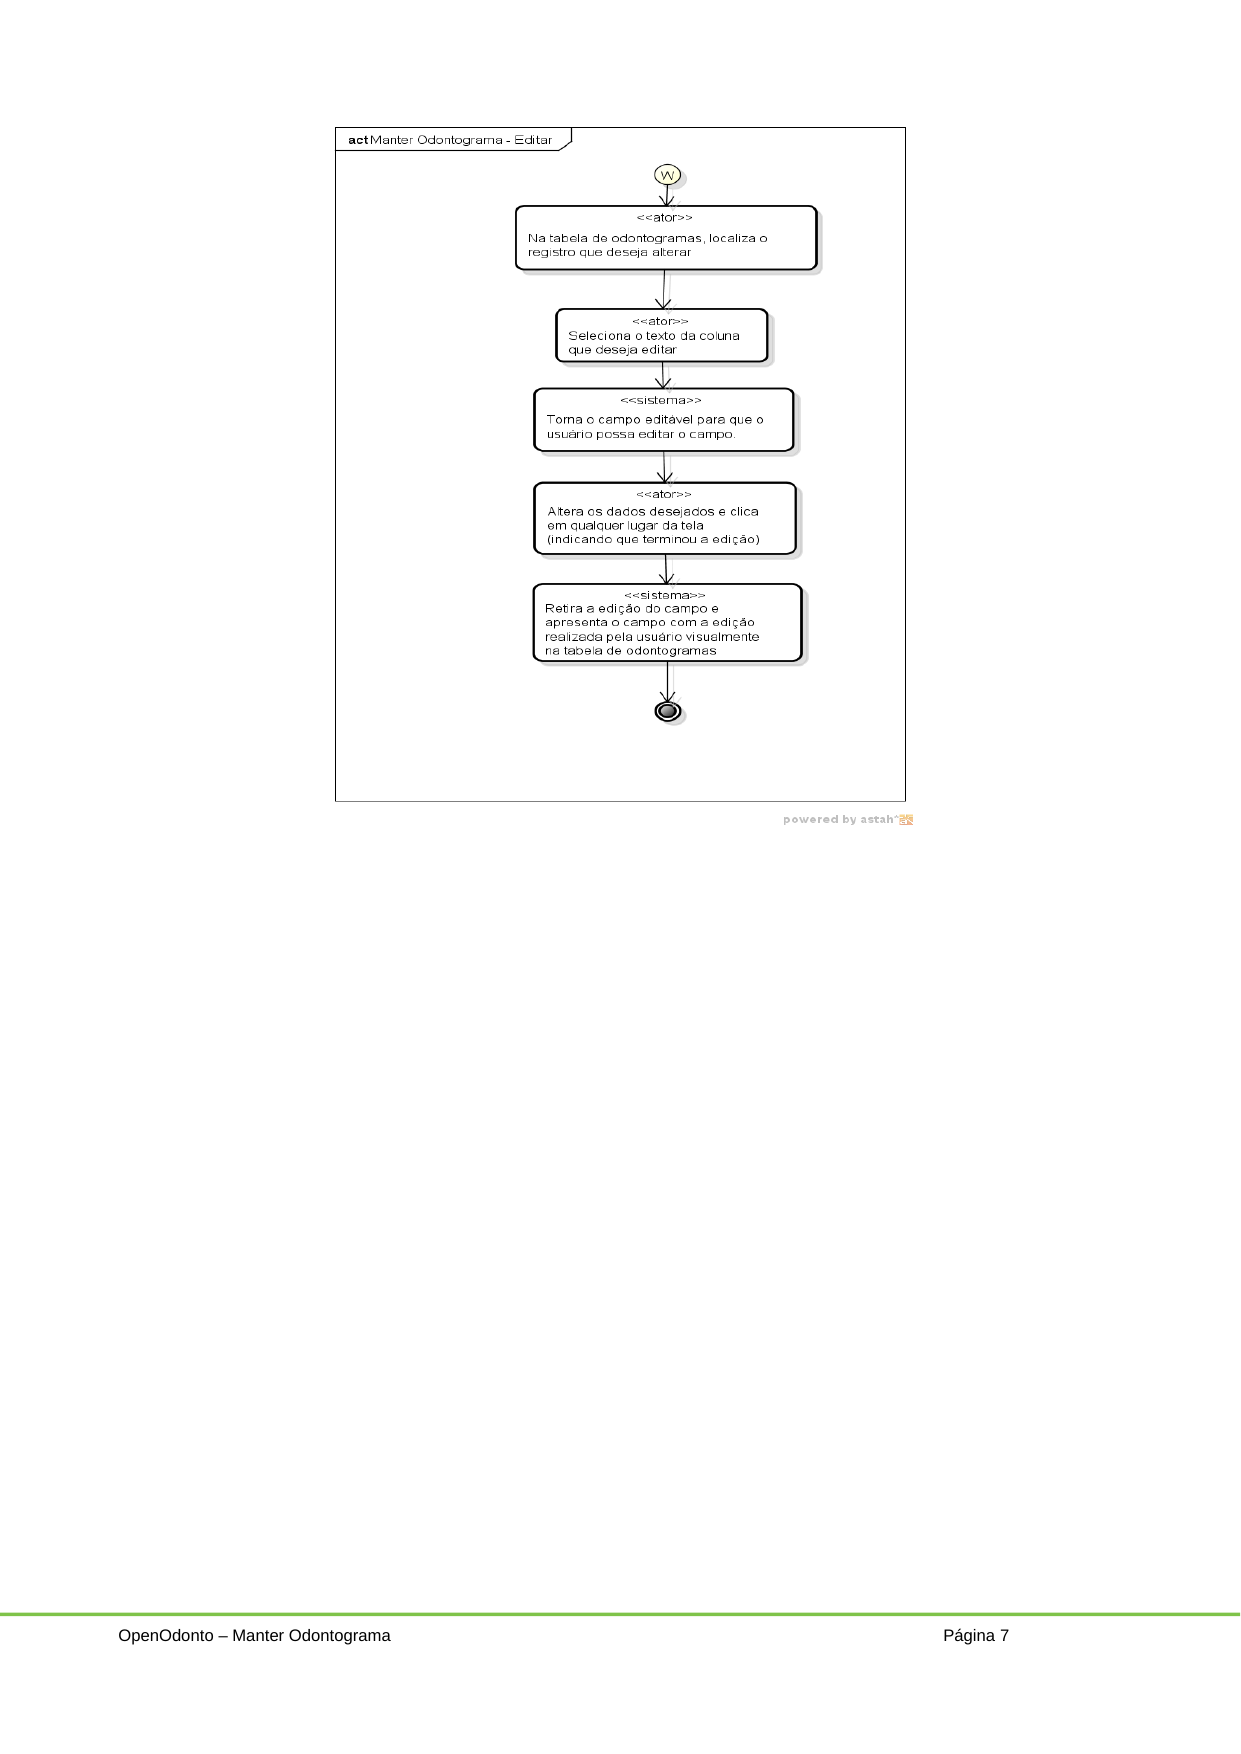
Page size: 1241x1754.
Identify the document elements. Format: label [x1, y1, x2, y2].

picture [323, 118, 917, 828]
